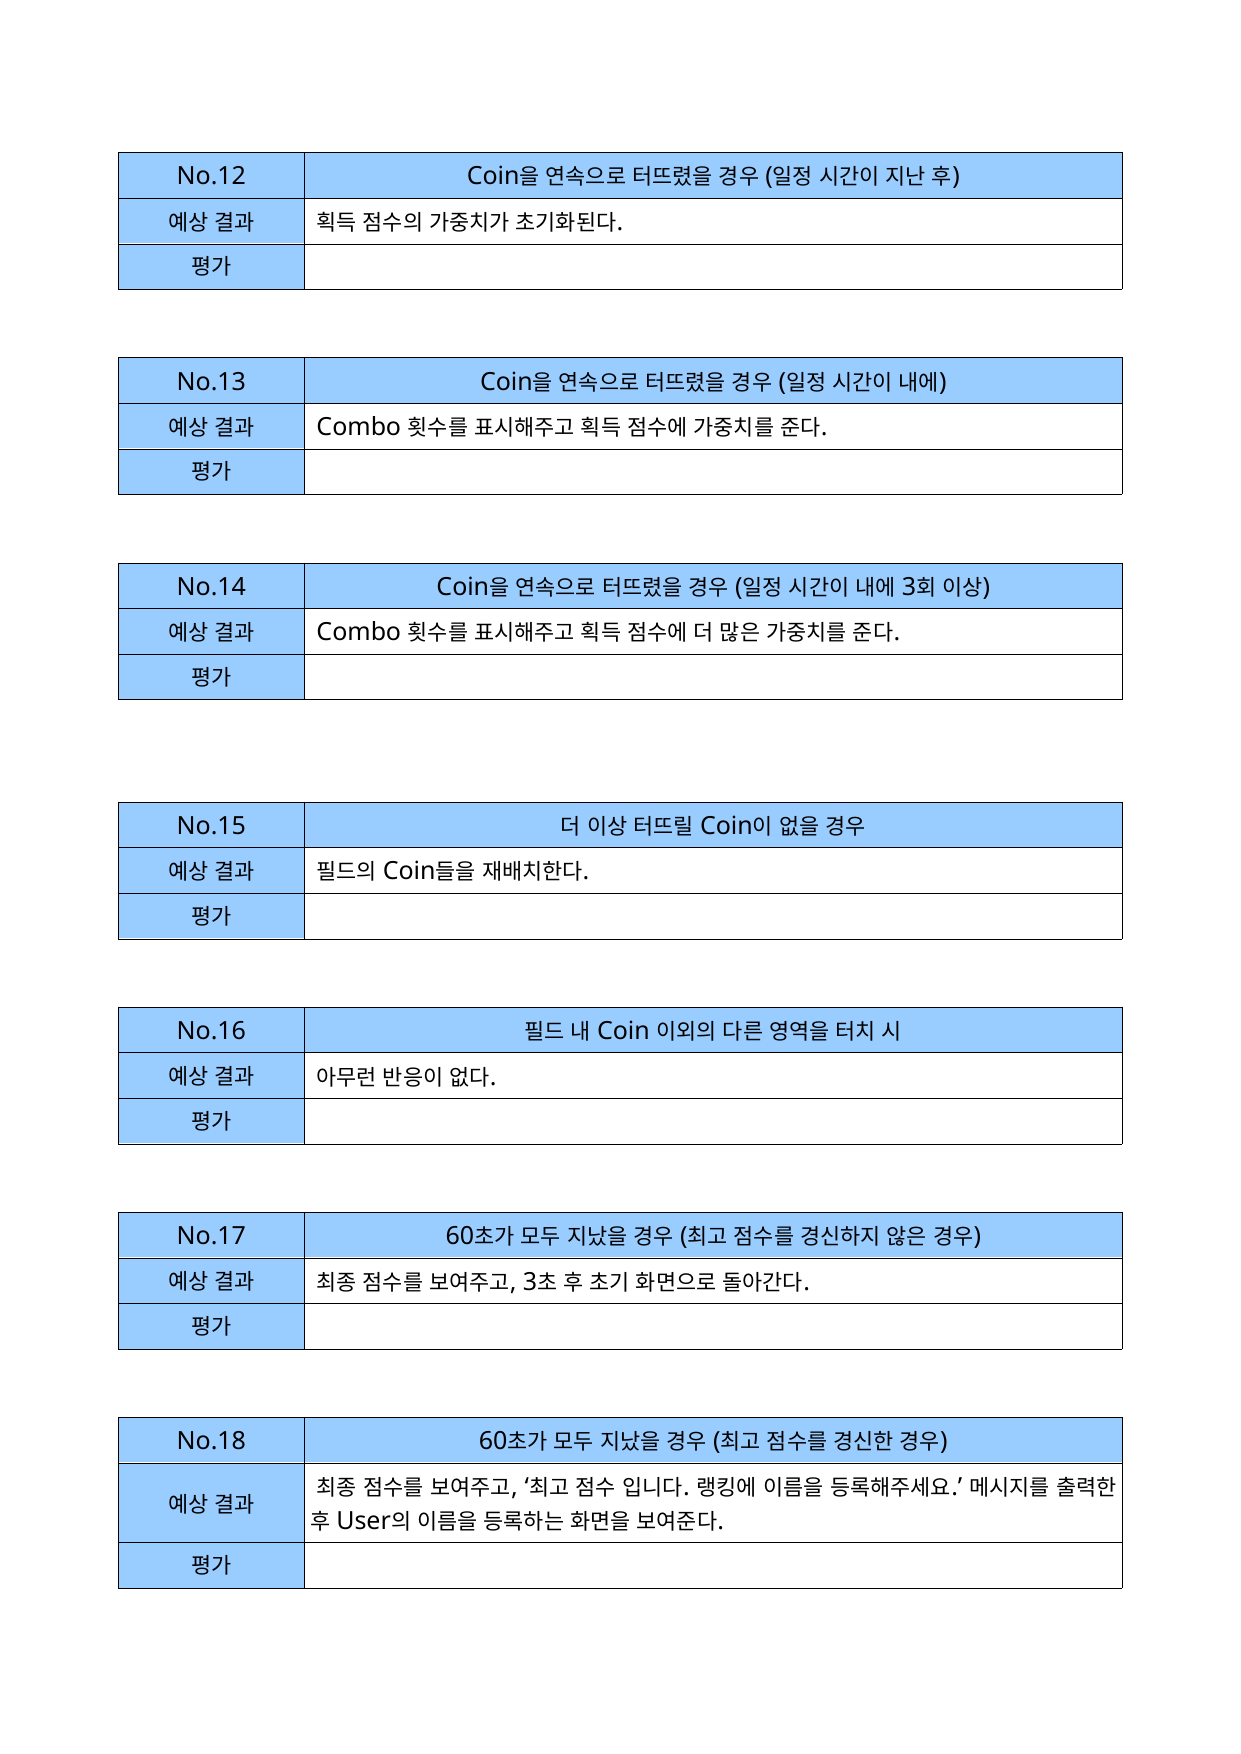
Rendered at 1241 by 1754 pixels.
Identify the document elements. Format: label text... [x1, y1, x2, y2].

table_cell 예상 결과 [119, 404, 304, 448]
table_header No.14 [119, 564, 304, 608]
table_cell 예상 결과 [119, 1053, 304, 1098]
table_header No.17 [119, 1213, 304, 1257]
table_header No.16 [119, 1008, 304, 1052]
table_cell Combo 횟수를 표시해주고 획득 점수에 가중치를 준다. [305, 404, 1122, 448]
table_header Coin을 연속으로 터뜨렸을 경우 (일정 시간이 지난 후) [305, 153, 1122, 198]
table_cell [305, 450, 1122, 494]
table_header Coin을 연속으로 터뜨렸을 경우 (일정 시간이 내에 3회 이상) [305, 564, 1122, 608]
table_header 필드 내 Coin 이외의 다른 영역을 터치 시 [305, 1008, 1122, 1052]
table_cell 평가 [119, 450, 304, 494]
table_header No.13 [119, 358, 304, 403]
table_cell [305, 1304, 1122, 1349]
table_cell 예상 결과 [119, 1259, 304, 1303]
table_cell 예상 결과 [119, 199, 304, 243]
table_header Coin을 연속으로 터뜨렸을 경우 (일정 시간이 내에) [305, 358, 1122, 403]
table_cell [305, 1543, 1122, 1588]
table_cell [305, 894, 1122, 938]
table_cell [305, 1099, 1122, 1143]
table_cell 평가 [119, 1543, 304, 1588]
table_header No.12 [119, 153, 304, 198]
table_cell 예상 결과 [119, 609, 304, 654]
table_cell 예상 결과 [119, 848, 304, 893]
table_cell 필드의 Coin들을 재배치한다. [305, 848, 1122, 893]
table_cell [305, 655, 1122, 699]
table_cell 최종 점수를 보여주고, 3초 후 초기 화면으로 돌아간다. [305, 1259, 1122, 1303]
table_header 60초가 모두 지났을 경우 (최고 점수를 경신하지 않은 경우) [305, 1213, 1122, 1257]
table_cell 아무런 반응이 없다. [305, 1053, 1122, 1098]
table_header No.15 [119, 803, 304, 847]
table_header 더 이상 터뜨릴 Coin이 없을 경우 [305, 803, 1122, 847]
table_cell 평가 [119, 245, 304, 289]
table_header No.18 [119, 1418, 304, 1462]
table_cell [305, 245, 1122, 289]
table_header 60초가 모두 지났을 경우 (최고 점수를 경신한 경우) [305, 1418, 1122, 1462]
table_cell 예상 결과 [119, 1464, 304, 1542]
table_cell Combo 횟수를 표시해주고 획득 점수에 더 많은 가중치를 준다. [305, 609, 1122, 654]
table_cell 평가 [119, 655, 304, 699]
table_cell 최종 점수를 보여주고, ‘최고 점수 입니다. 랭킹에 이름을 등록해주세요.’ 메시지를 출력한 후 User의 이름을 등록하는 화면을 보여준다. [305, 1464, 1122, 1542]
table_cell 평가 [119, 894, 304, 938]
table_cell 평가 [119, 1099, 304, 1143]
table_cell 평가 [119, 1304, 304, 1349]
table_cell 획득 점수의 가중치가 초기화된다. [305, 199, 1122, 243]
